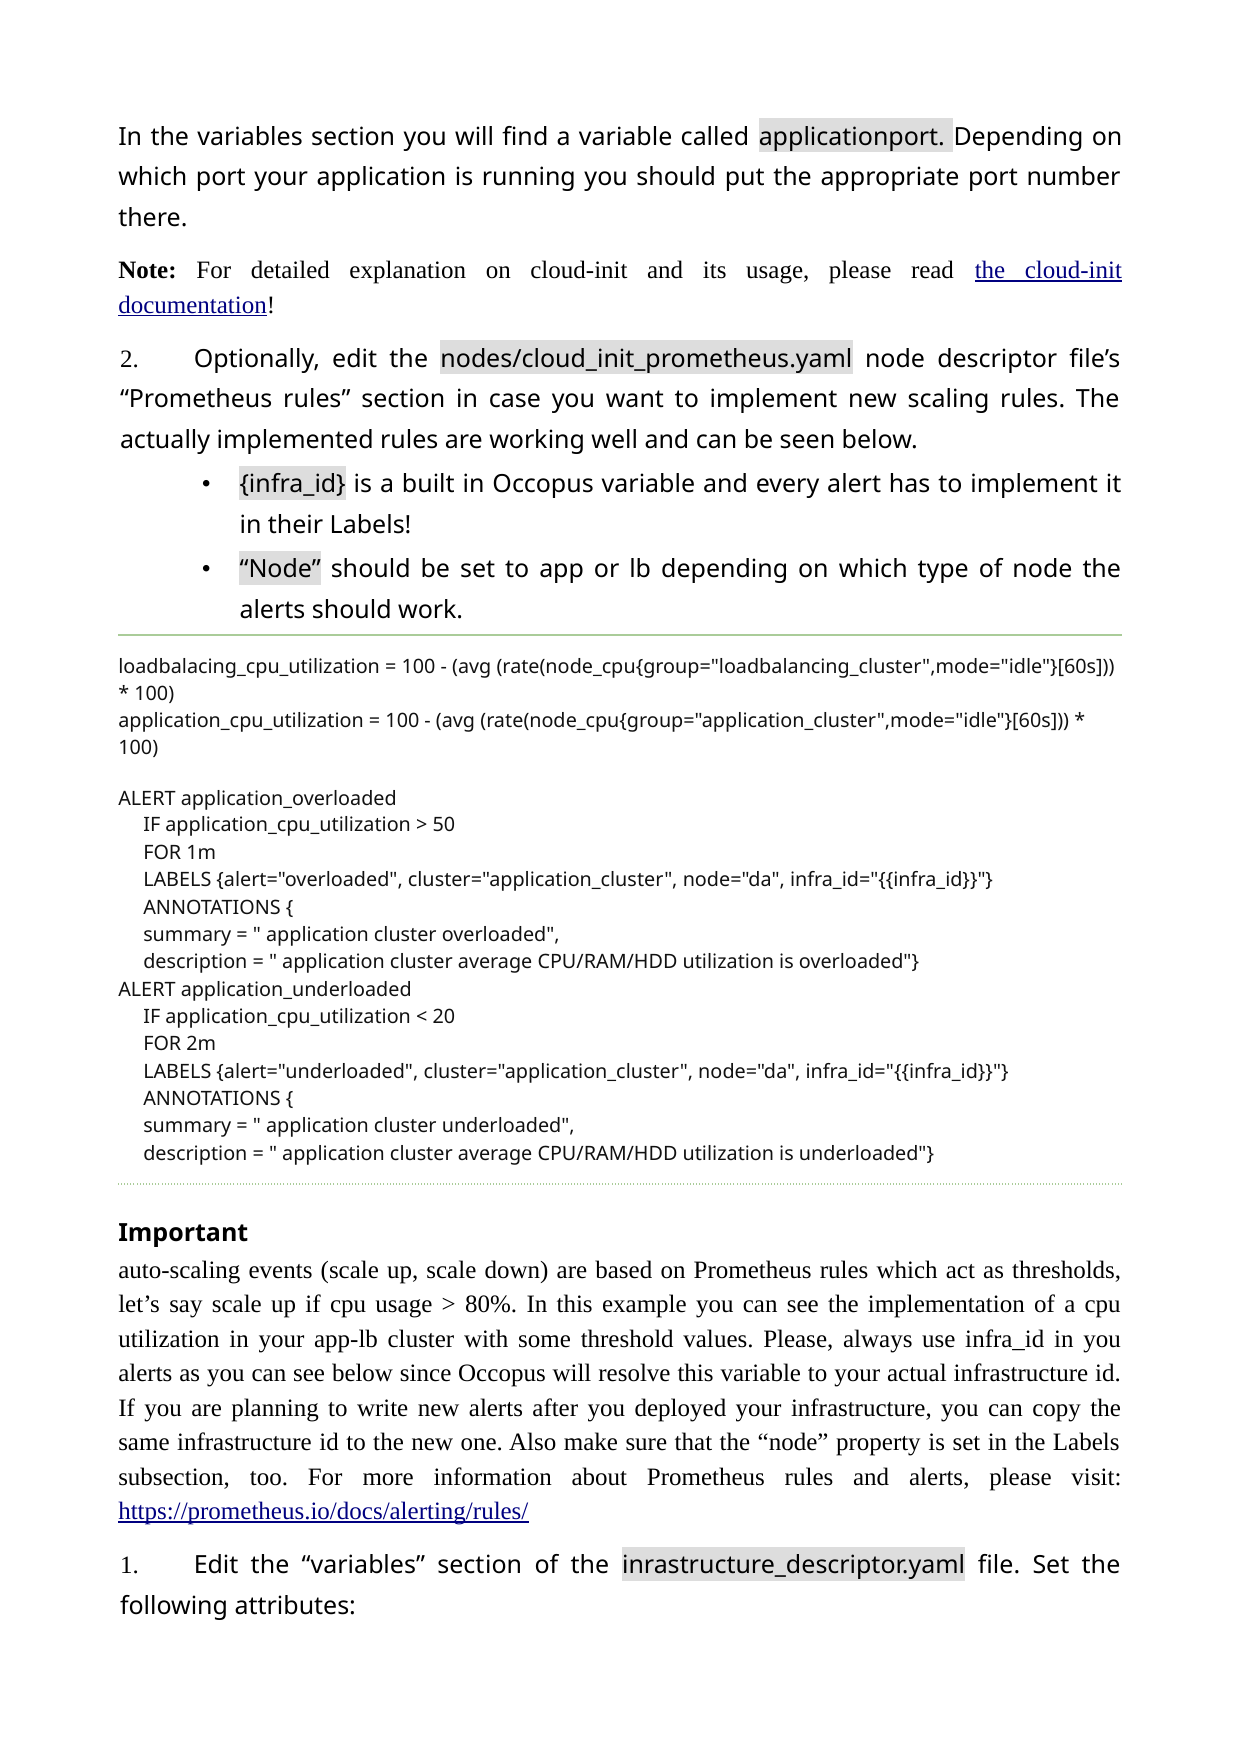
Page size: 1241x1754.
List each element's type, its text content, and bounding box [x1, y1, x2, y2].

text ANNOTATIONS { [118, 1084, 1122, 1112]
text IF application_cpu_utilization > 50 [118, 811, 1122, 838]
text LABELS {alert="underloaded", cluster="application_cluster", node="da", infra_id="{{infra_id}}"} [118, 1057, 1122, 1084]
text Important [118, 1214, 1122, 1248]
text FOR 1m [118, 838, 1122, 866]
list Optionally, edit the nodes/cloud_init_prometheus.yaml node descriptor file’s “Prometheus rules” section in case you want to implement new scaling rules. The actually implemented rules are working well and can be seen below. [120, 340, 1121, 456]
text In the variables section you will find a variable called applicationport. Depending on which port your application is running you should put the appropriate port number there. [118, 118, 1122, 234]
list {infra_id} is a built in Occopus variable and every alert has to implement it in their Labels! [202, 466, 1122, 541]
text loadbalacing_cpu_utilization = 100 - (avg (rate(node_cpu{group="loadbalancing_cluster",mode="idle"}[60s])) * 100) [118, 636, 1122, 706]
text ALERT application_overloaded [118, 784, 1122, 811]
text summary = " application cluster overloaded", [118, 920, 1122, 948]
text IF application_cpu_utilization < 20 [118, 1002, 1122, 1029]
text LABELS {alert="overloaded", cluster="application_cluster", node="da", infra_id="{{infra_id}}"} [118, 866, 1122, 893]
text ALERT application_underloaded [118, 975, 1122, 1002]
text description = " application cluster average CPU/RAM/HDD utilization is underloaded"} [118, 1121, 1122, 1185]
list “Node” should be set to app or lb depending on which type of node the alerts should work. [202, 551, 1122, 626]
text Note: For detailed explanation on cloud-init and its usage, please read the cloud-init documentation! [118, 255, 1122, 318]
text ANNOTATIONS { [118, 893, 1122, 920]
text description = " application cluster average CPU/RAM/HDD utilization is overloaded"} [118, 948, 1122, 975]
text application_cpu_utilization = 100 - (avg (rate(node_cpu{group="application_cluster",mode="idle"}[60s])) * 100) [118, 706, 1122, 760]
text FOR 2m [118, 1029, 1122, 1057]
text summary = " application cluster underloaded", [118, 1112, 1122, 1121]
text auto-scaling events (scale up, scale down) are based on Prometheus rules which act as thresholds, let’s say scale up if cpu usage > 80%. In this example you can see the implementation of a cpu utilization in your app-lb cluster with some threshold values. Please, always use infra_id in you alerts as you can see below since Occopus will resolve this variable to your actual infrastructure id. If you are planning to write new alerts after you deployed your infrastructure, you can copy the same infrastructure id to the new one. Also make sure that the “node” property is set in the Labels subsection, too. For more information about Prometheus rules and alerts, please visit: https://prometheus.io/docs/alerting/rules/ [118, 1255, 1122, 1525]
list Edit the “variables” section of the inrastructure_descriptor.yaml file. Set the following attributes: [120, 1547, 1121, 1622]
